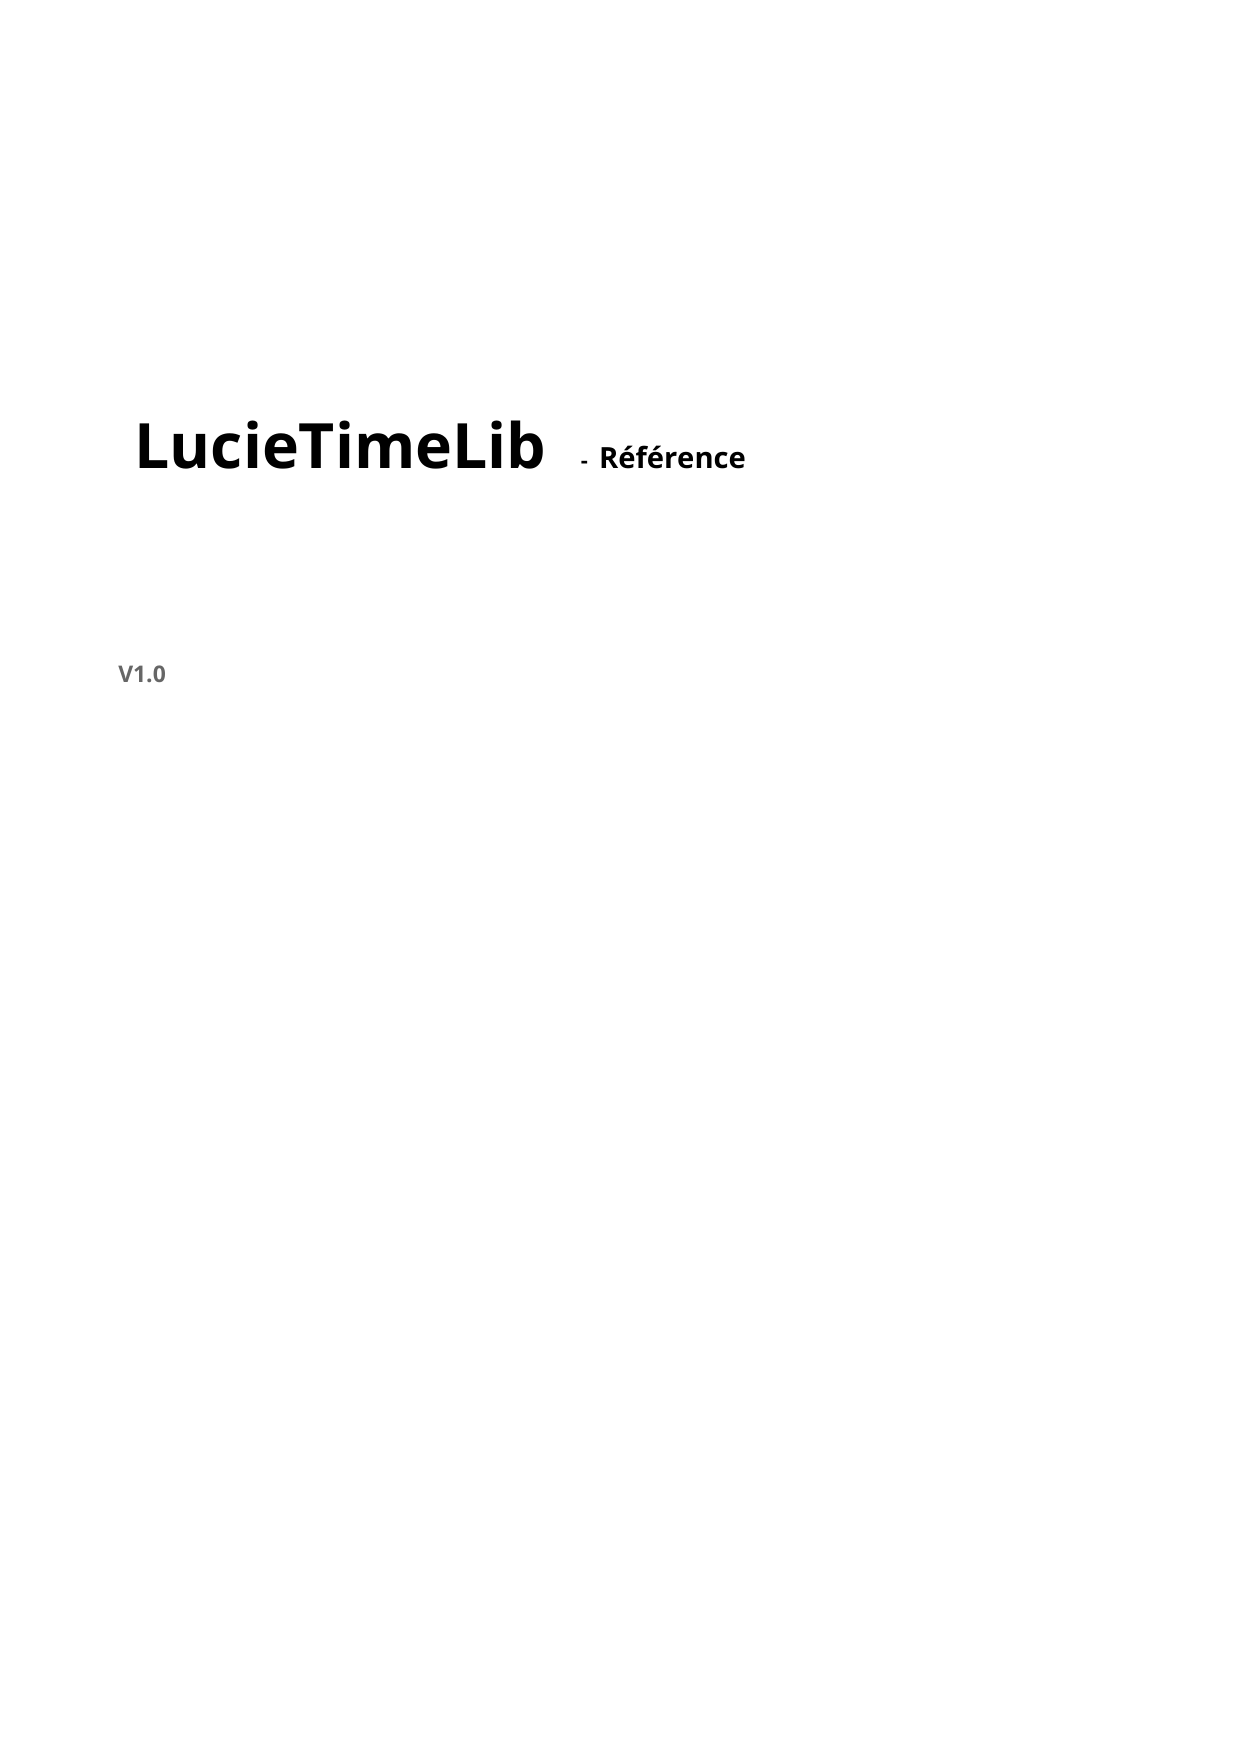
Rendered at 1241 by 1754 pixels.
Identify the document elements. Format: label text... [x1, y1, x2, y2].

text V1.0 [118, 657, 1122, 689]
text LucieTimeLib - Référence [118, 402, 1122, 487]
